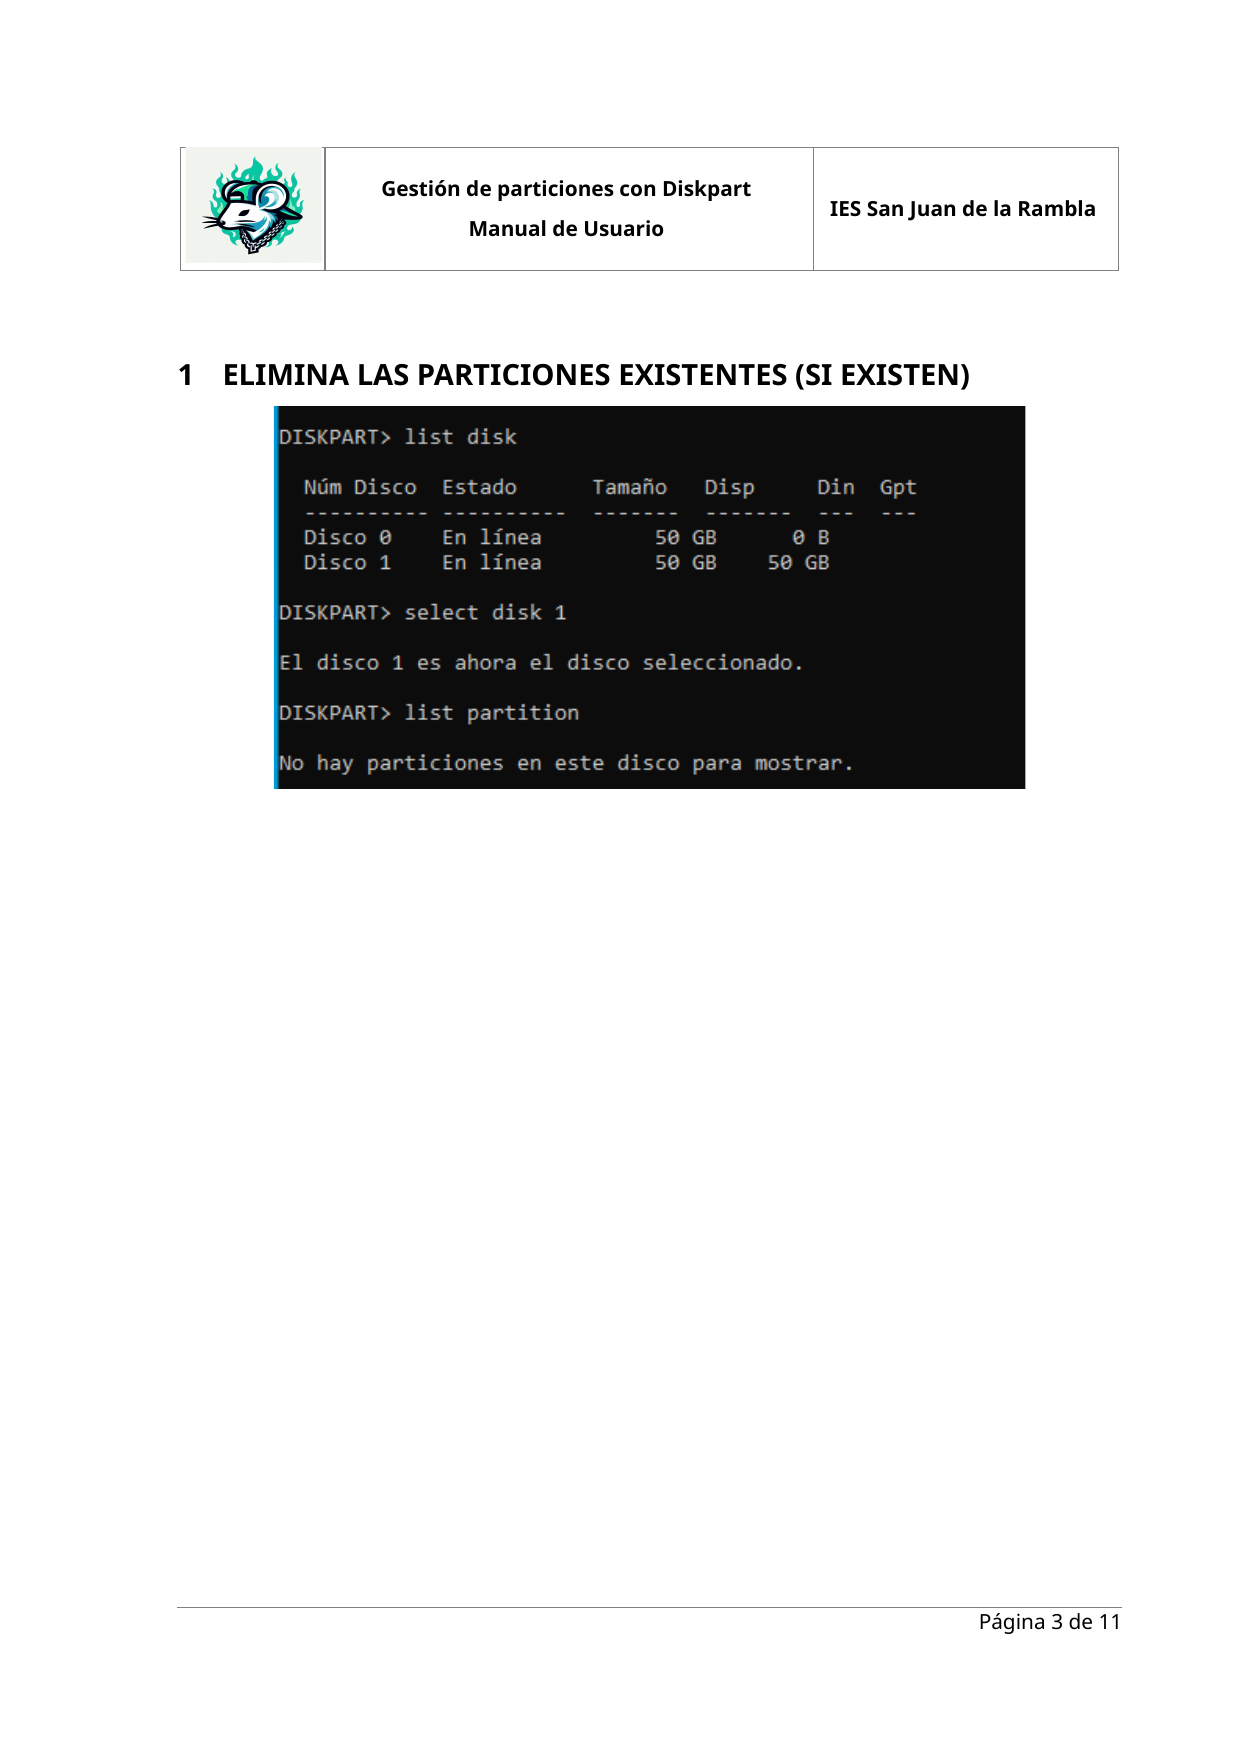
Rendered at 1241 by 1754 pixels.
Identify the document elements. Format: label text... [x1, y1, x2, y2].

picture [185, 147, 322, 263]
picture [278, 406, 1026, 789]
subtitle ELIMINA LAS PARTICIONES EXISTENTES (SI EXISTEN) [177, 354, 1122, 393]
